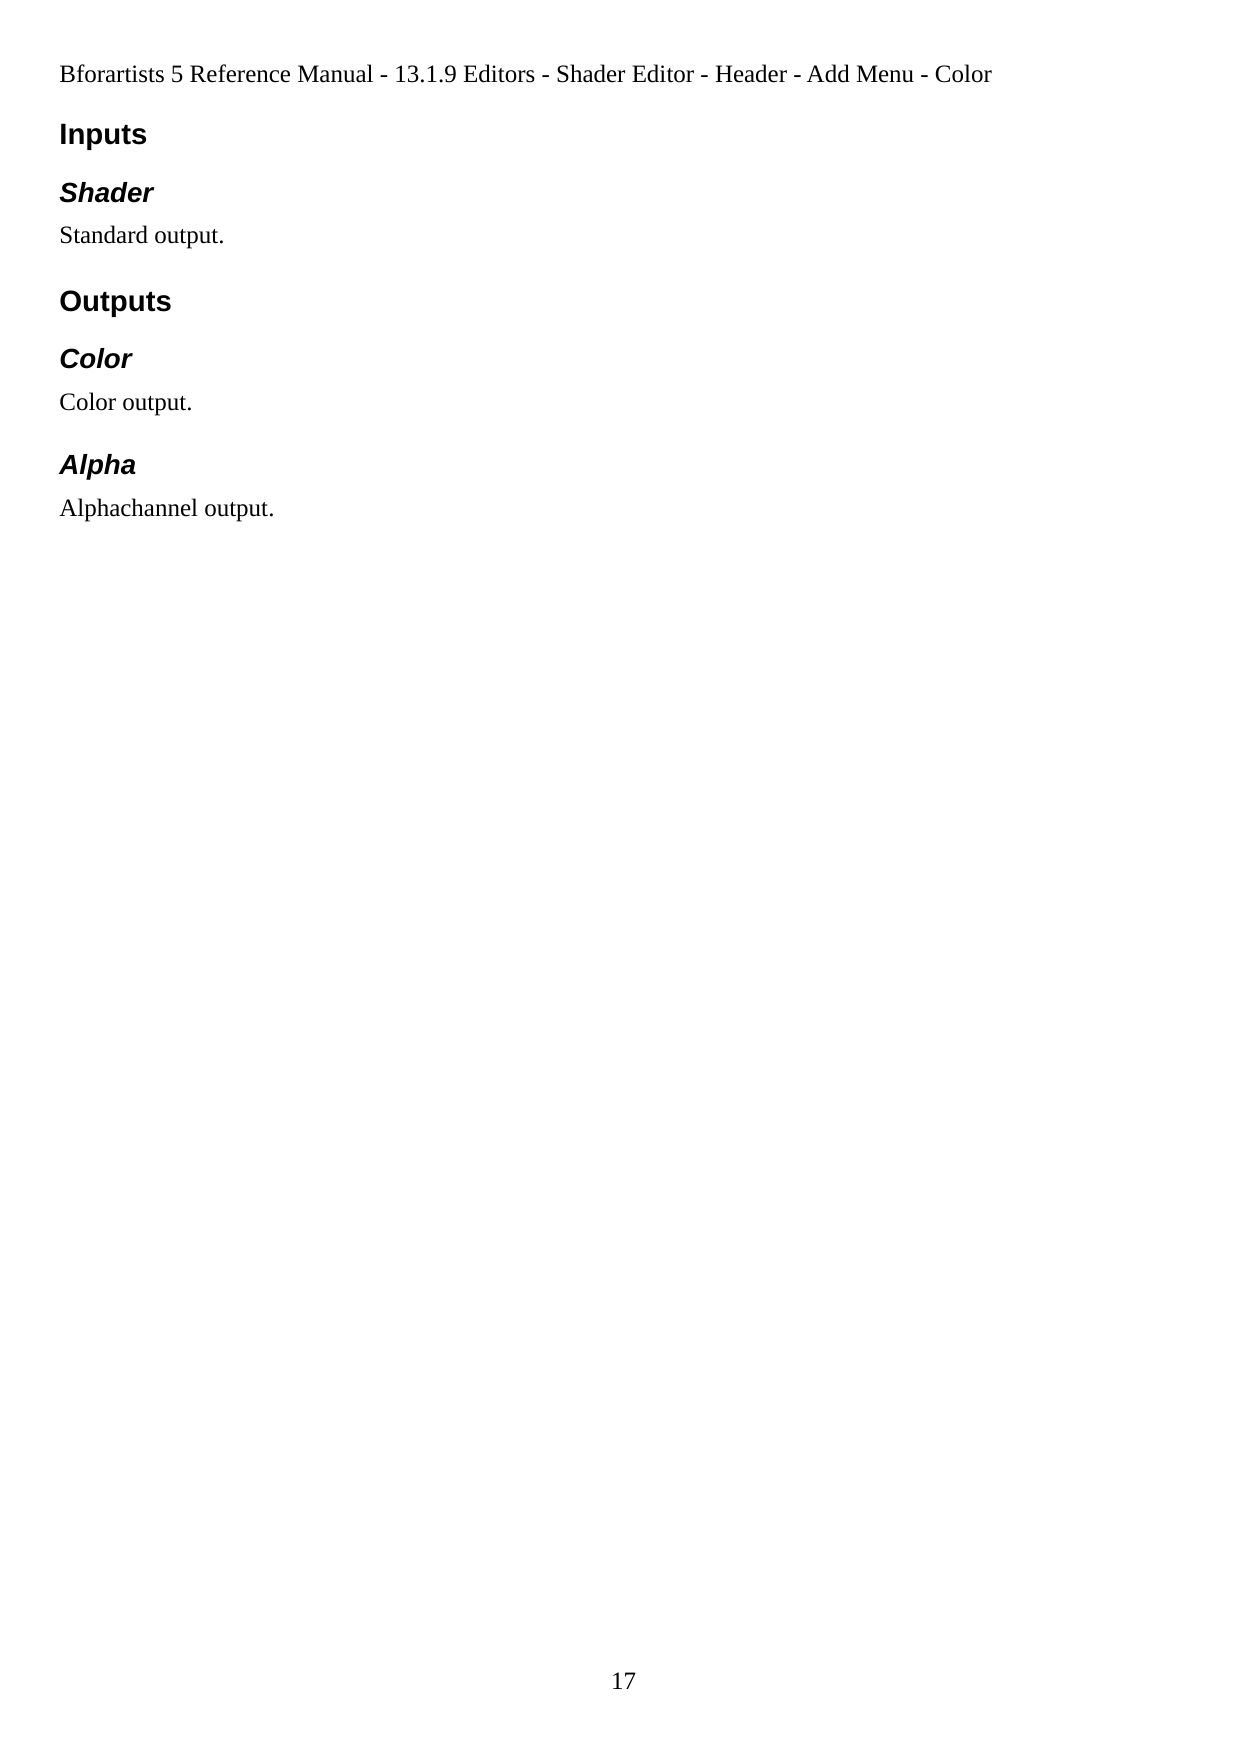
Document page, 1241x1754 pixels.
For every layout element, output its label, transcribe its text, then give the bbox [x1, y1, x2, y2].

subtitle Color [59, 343, 1181, 375]
subtitle Alpha [59, 449, 1181, 481]
text Color output. [59, 387, 1181, 416]
subtitle Inputs [59, 117, 1181, 151]
subtitle Shader [59, 176, 1181, 208]
text Alphachannel output. [59, 493, 1181, 522]
subtitle Outputs [59, 284, 1181, 318]
text Standard output. [59, 220, 1181, 249]
